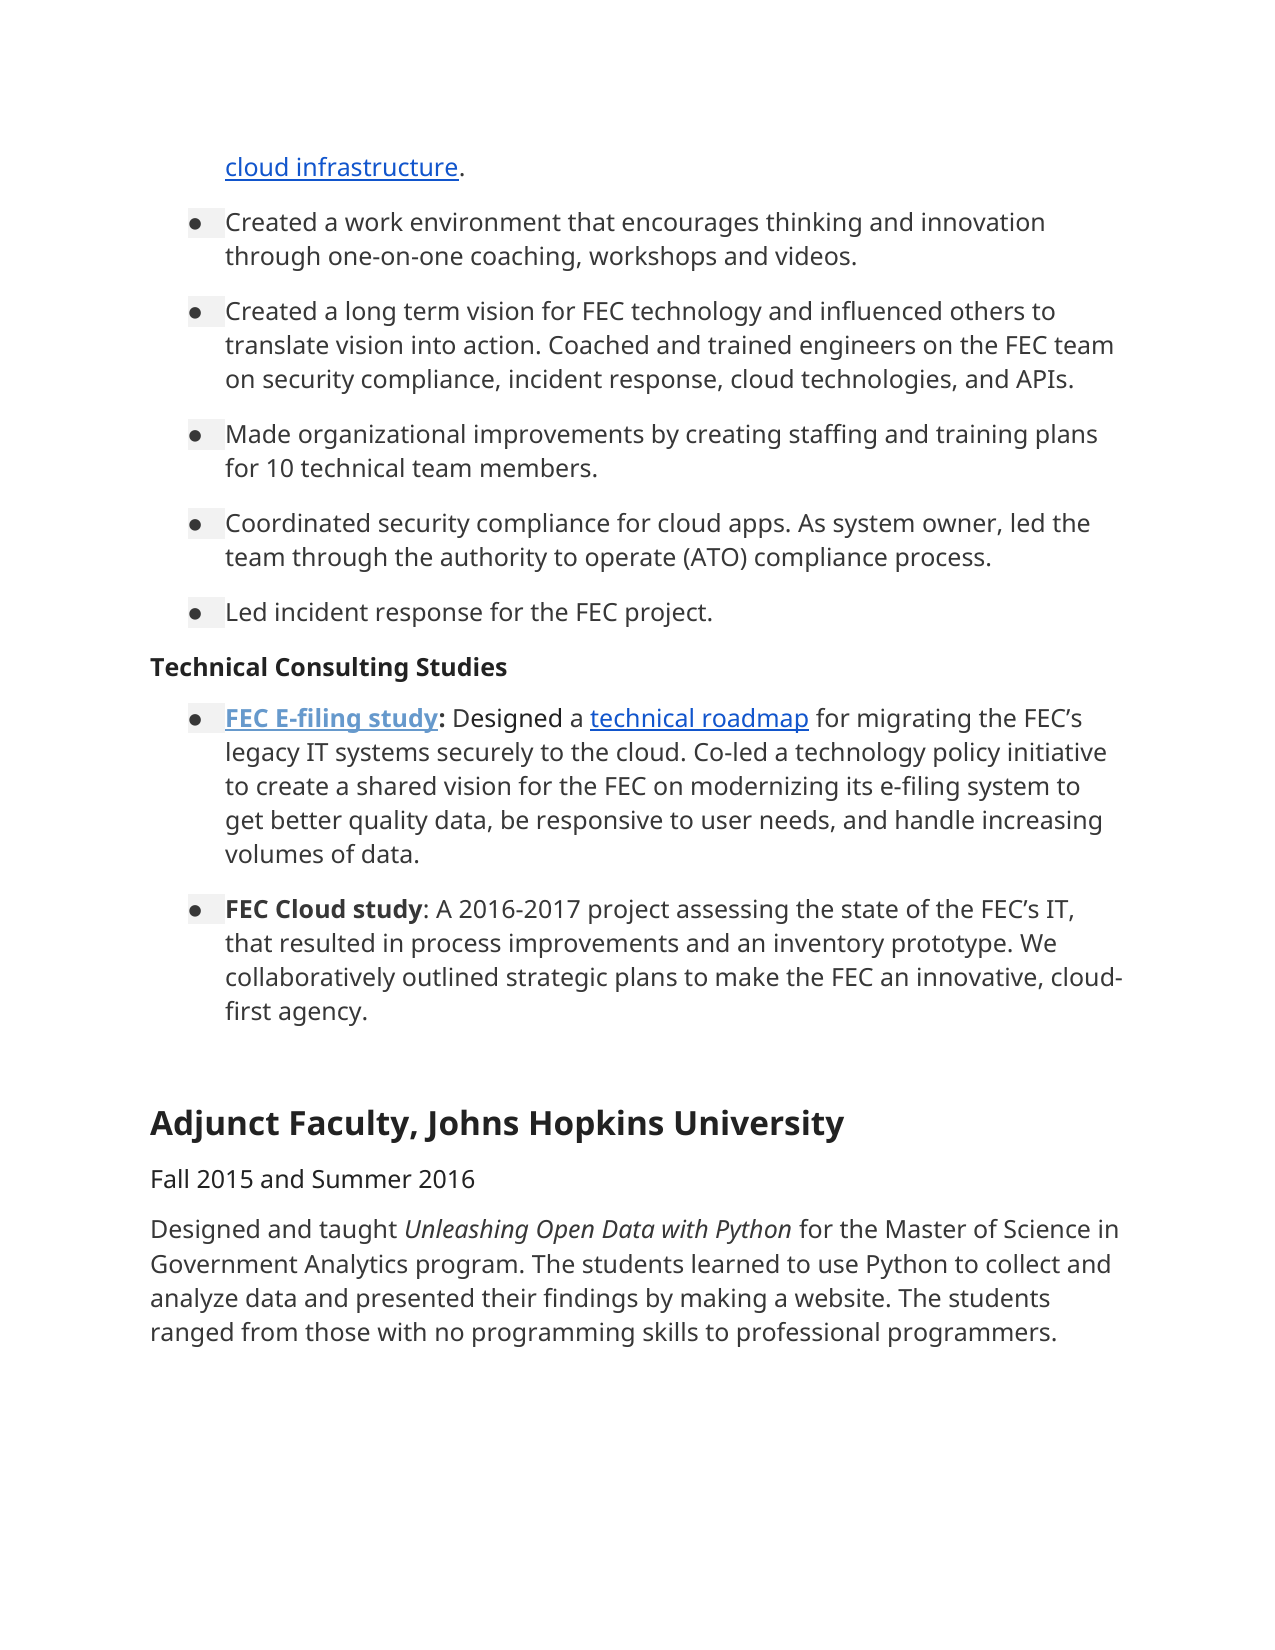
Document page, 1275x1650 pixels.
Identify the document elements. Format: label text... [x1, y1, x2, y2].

list Made organizational improvements by creating staffing and training plans for 10 technical team members. [187, 417, 1125, 485]
list FEC Cloud study: A 2016-2017 project assessing the state of the FEC’s IT, that resulted in process improvements and an inventory prototype. We collaboratively outlined strategic plans to make the FEC an innovative, cloud-first agency. [187, 892, 1125, 1028]
list Created a long term vision for FEC technology and influenced others to translate vision into action. Coached and trained engineers on the FEC team on security compliance, incident response, cloud technologies, and APIs. [187, 294, 1125, 396]
text Designed and taught Unleashing Open Data with Python for the Master of Science in Government Analytics program. The students learned to use Python to collect and analyze data and presented their findings by making a website. The students ranged from those with no programming skills to professional programmers. [150, 1212, 1125, 1348]
list Created a work environment that encourages thinking and innovation through one-on-one coaching, workshops and videos. [187, 205, 1125, 273]
subtitle Adjunct Faculty, Johns Hopkins University [150, 1099, 1125, 1145]
subtitle Fall 2015 and Summer 2016 [150, 1161, 1125, 1196]
list FEC E-filing study: Designed a technical roadmap for migrating the FEC’s legacy IT systems securely to the cloud. Co-led a technology policy initiative to create a shared vision for the FEC on modernizing its e-filing system to get better quality data, be responsive to user needs, and handle increasing volumes of data. [187, 700, 1125, 871]
list cloud infrastructure. [187, 150, 1125, 184]
list Coordinated security compliance for cloud apps. As system owner, led the team through the authority to operate (ATO) compliance process. [187, 506, 1125, 574]
subtitle Technical Consulting Studies [150, 650, 1125, 684]
list Led incident response for the FEC project. [187, 595, 1125, 629]
